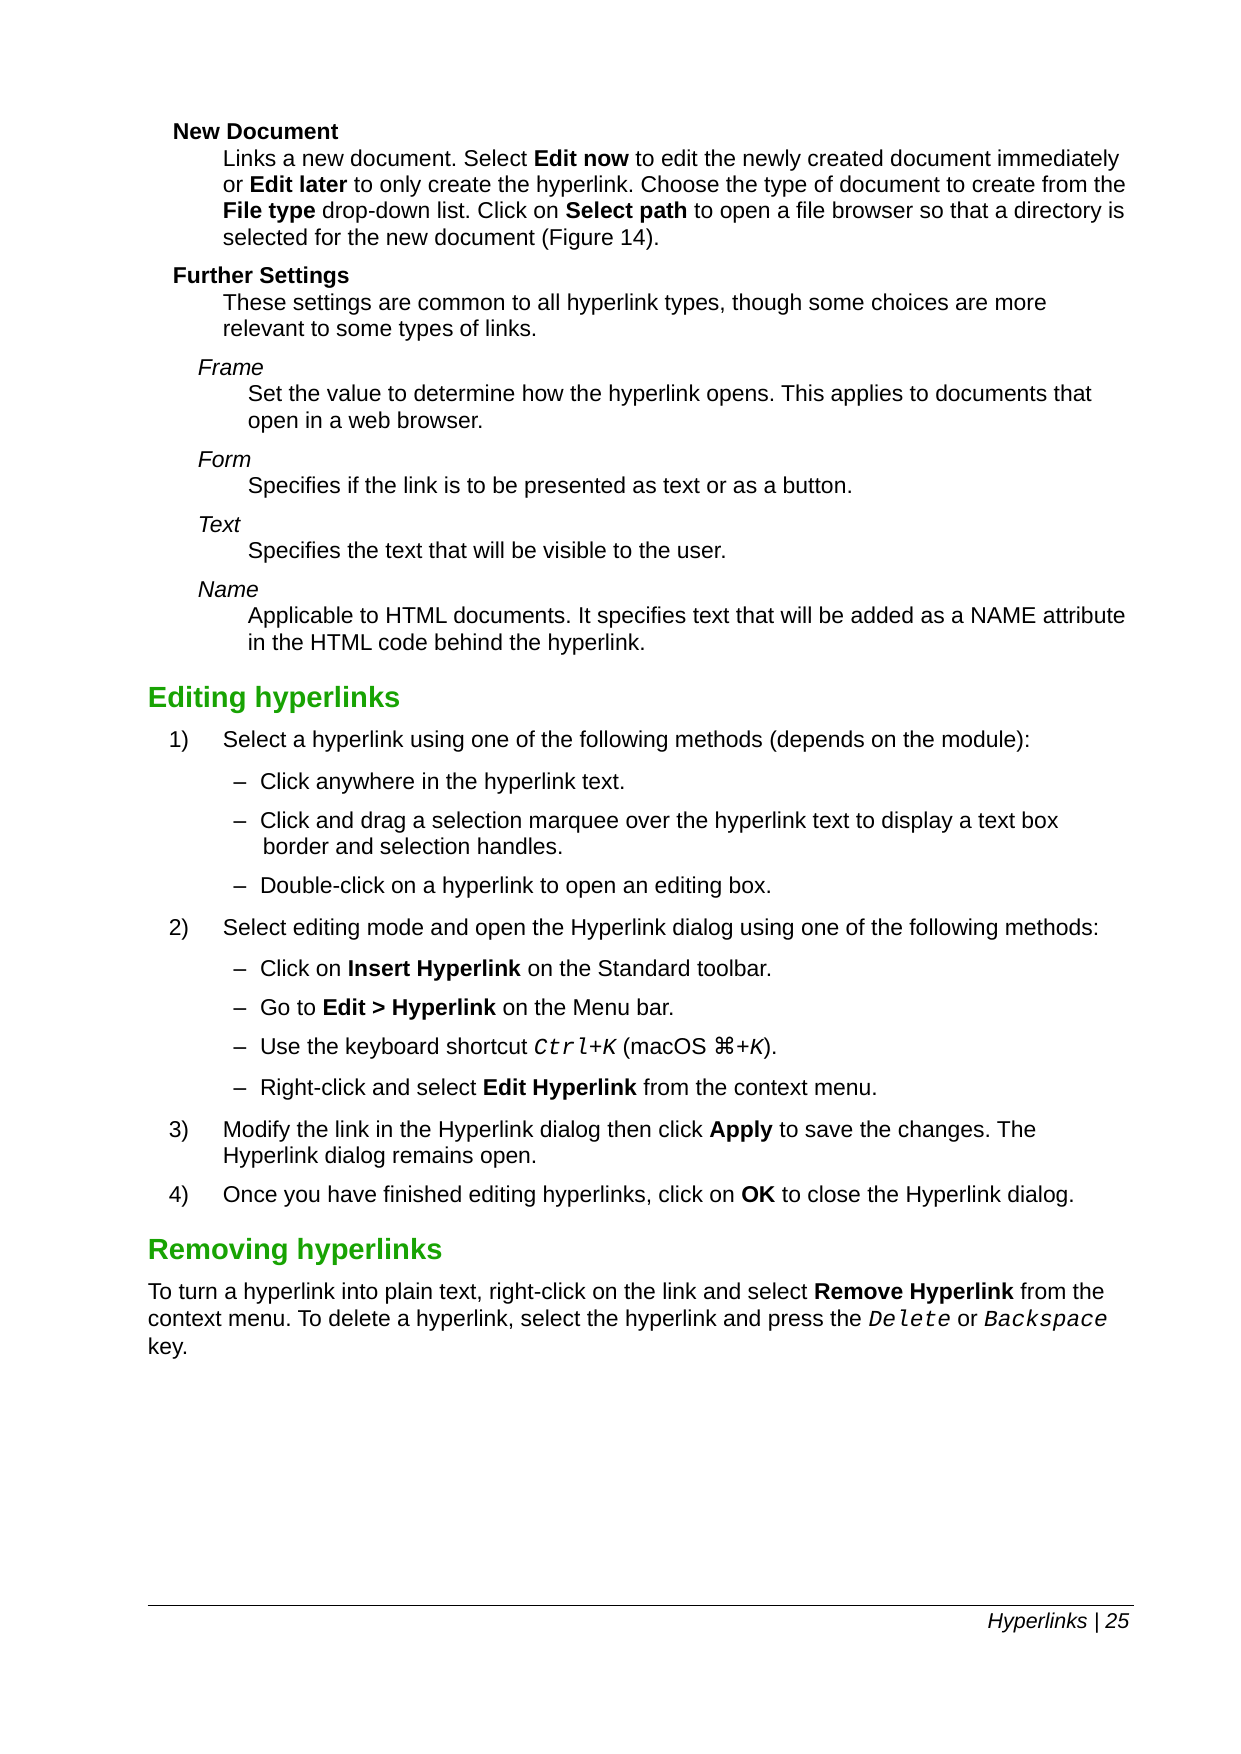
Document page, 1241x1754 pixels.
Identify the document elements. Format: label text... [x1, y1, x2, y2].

text Text [198, 511, 1134, 537]
list Select a hyperlink using one of the following methods (depends on the module): [189, 726, 1134, 752]
text Specifies if the link is to be presented as text or as a button. [248, 472, 1134, 498]
text To turn a hyperlink into plain text, right-click on the link and select Remove Hyperlink from the context menu. To delete a hyperlink, select the hyperlink and press the Delete or Backspace key. [148, 1278, 1134, 1359]
list Right‑click and select Edit Hyperlink from the context menu. [230, 1071, 1134, 1103]
text These settings are common to all hyperlink types, though some choices are more relevant to some types of links. [223, 289, 1134, 341]
subtitle Removing hyperlinks [148, 1232, 1134, 1266]
list Click anywhere in the hyperlink text. [230, 765, 1134, 794]
list Once you have finished editing hyperlinks, click on OK to close the Hyperlink dialog. [189, 1181, 1134, 1207]
list Select editing mode and open the Hyperlink dialog using one of the following methods: [189, 914, 1134, 940]
list Click and drag a selection marquee over the hyperlink text to display a text box border and selection handles. [230, 804, 1134, 859]
text Links a new document. Select Edit now to edit the newly created document immediately or Edit later to only create the hyperlink. Choose the type of document to create from the File type drop-down list. Click on Select path to open a file browser so that a directory is selected for the new document (Figure 14). [223, 144, 1134, 250]
subtitle Editing hyperlinks [148, 680, 1134, 713]
text New Document [173, 118, 1134, 144]
text Form [198, 446, 1134, 472]
text Specifies the text that will be visible to the user. [248, 537, 1134, 563]
list Double‑click on a hyperlink to open an editing box. [230, 869, 1134, 901]
list Go to Edit > Hyperlink on the Menu bar. [230, 991, 1134, 1021]
list Click on Insert Hyperlink on the Standard toolbar. [230, 952, 1134, 982]
text Set the value to determine how the hyperlink opens. This applies to documents that open in a web browser. [248, 380, 1134, 433]
text Further Settings [173, 262, 1134, 289]
list Use the keyboard shortcut Ctrl+K (macOS ⌘+K). [230, 1030, 1134, 1061]
text Name [198, 576, 1134, 602]
text Frame [198, 354, 1134, 380]
list Modify the link in the Hyperlink dialog then click Apply to save the changes. The Hyperlink dialog remains open. [189, 1116, 1134, 1168]
text Applicable to HTML documents. It specifies text that will be added as a NAME attribute in the HTML code behind the hyperlink. [248, 602, 1134, 655]
